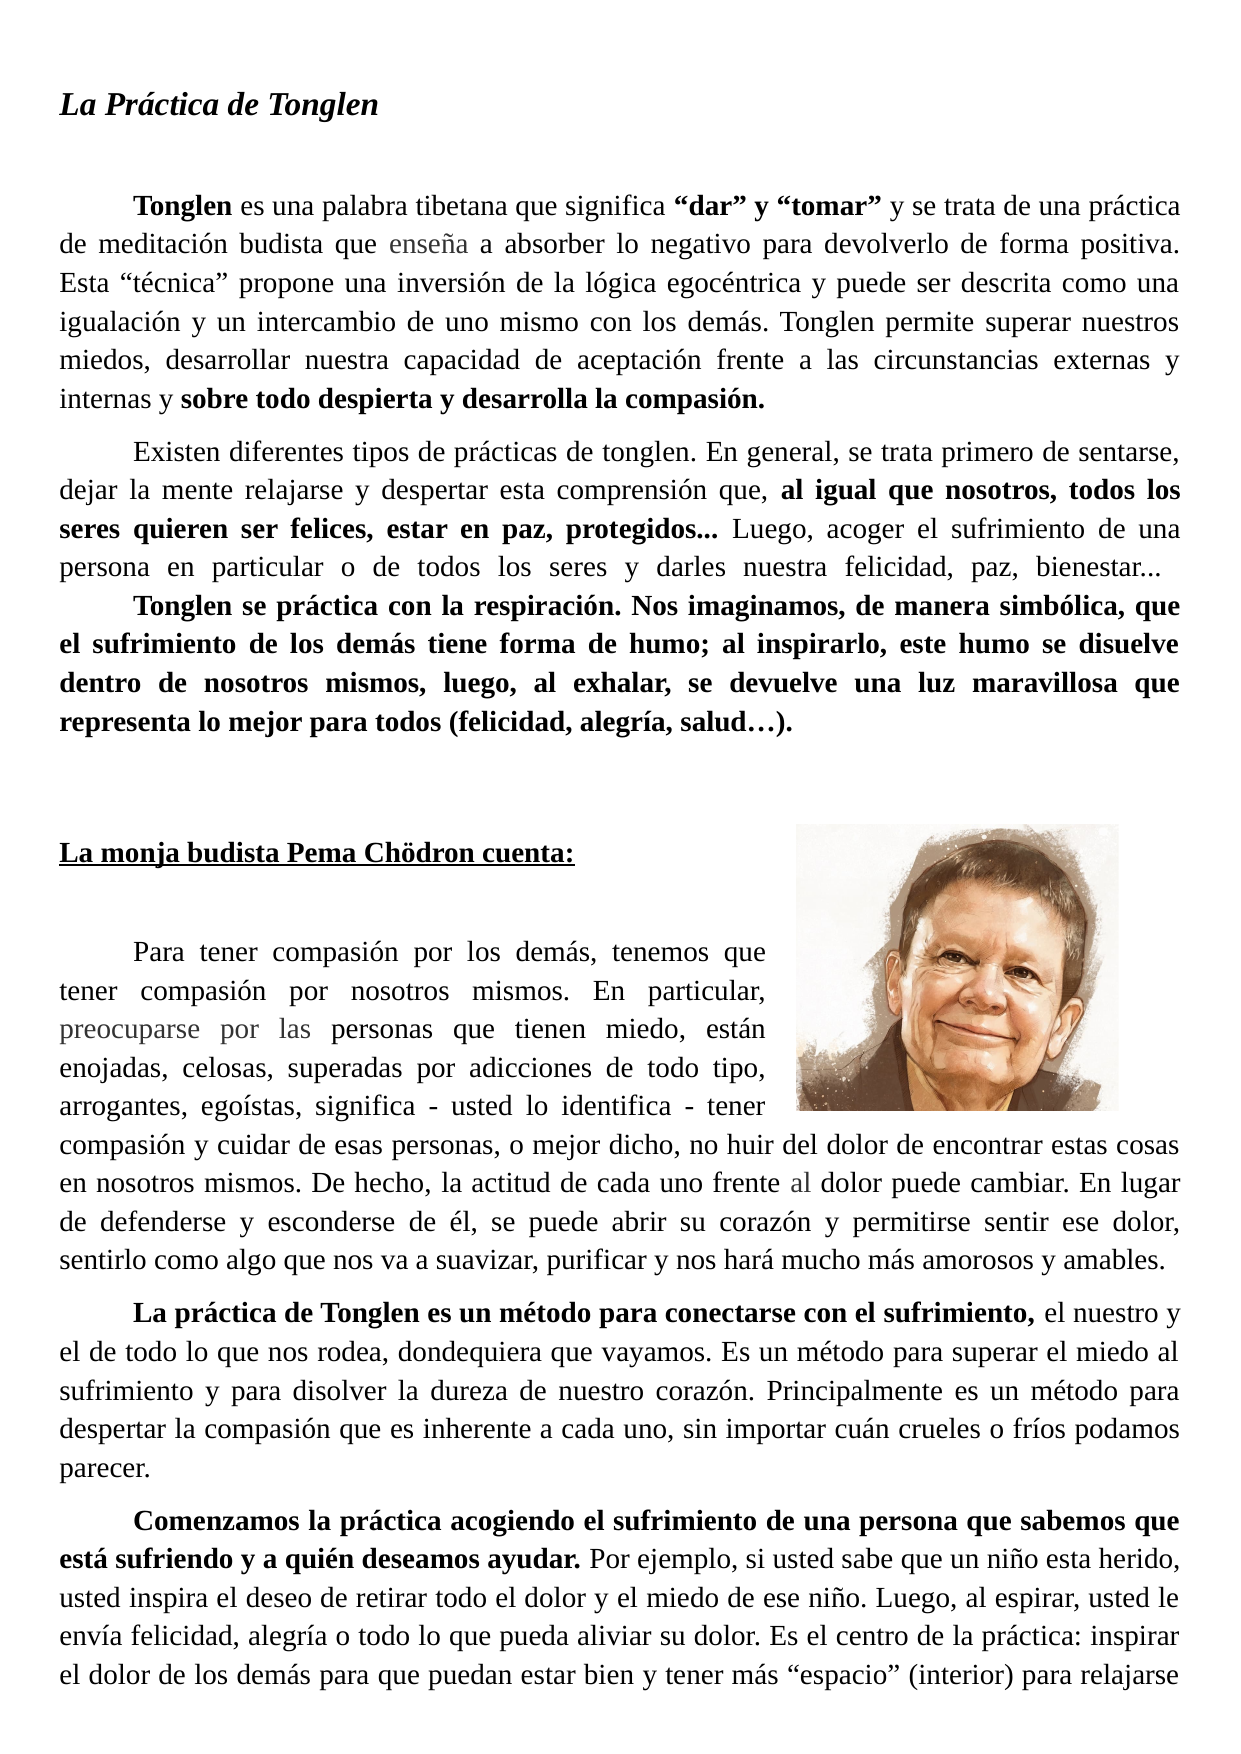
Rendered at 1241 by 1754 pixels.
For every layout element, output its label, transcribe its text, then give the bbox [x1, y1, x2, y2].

subtitle [1119, 835, 1181, 868]
text La práctica de Tonglen es un método para conectarse con el sufrimiento, el nuestro y el de todo lo que nos rodea, dondequiera que vayamos. Es un método para superar el miedo al sufrimiento y para disolver la dureza de nuestro corazón. Principalmente es un método para despertar la compasión que es inherente a cada uno, sin importar cuán crueles o fríos podamos parecer. [59, 1296, 1181, 1483]
text Para tener compasión por los demás, tenemos que tener compasión por nosotros mismos. En particular, preocuparse por las personas que tienen miedo, están enojadas, celosas, superadas por adicciones de todo tipo, arrogantes, egoístas, significa - usted lo identifica - tener compasión y cuidar de esas personas, o mejor dicho, no huir del dolor de encontrar estas cosas en nosotros mismos. De hecho, la actitud de cada uno frente al dolor puede cambiar. En lugar de defenderse y esconderse de él, se puede abrir su corazón y permitirse sentir ese dolor, sentirlo como algo que nos va a suavizar, purificar y nos hará mucho más amorosos y amables. [59, 934, 1181, 1276]
picture [796, 824, 1119, 1111]
subtitle La Práctica de Tonglen [59, 84, 1181, 122]
text Comenzamos la práctica acogiendo el sufrimiento de una persona que sabemos que está sufriendo y a quién deseamos ayudar. Por ejemplo, si usted sabe que un niño esta herido, usted inspira el deseo de retirar todo el dolor y el miedo de ese niño. Luego, al espirar, usted le envía felicidad, alegría o todo lo que pueda aliviar su dolor. Es el centro de la práctica: inspirar el dolor de los demás para que puedan estar bien y tener más “espacio” (interior) para relajarse [59, 1503, 1181, 1691]
text Existen diferentes tipos de prácticas de tonglen. En general, se trata primero de sentarse, dejar la mente relajarse y despertar esta comprensión que, al igual que nosotros, todos los seres quieren ser felices, estar en paz, protegidos... Luego, acoger el sufrimiento de una persona en particular o de todos los seres y darles nuestra felicidad, paz, bienestar... Tonglen se práctica con la respiración. Nos imaginamos, de manera simbólica, que el sufrimiento de los demás tiene forma de humo; al inspirarlo, este humo se disuelve dentro de nosotros mismos, luego, al exhalar, se devuelve una luz maravillosa que representa lo mejor para todos (felicidad, alegría, salud…). [59, 434, 1181, 737]
text Tonglen es una palabra tibetana que significa “dar” y “tomar” y se trata de una práctica de meditación budista que enseña a absorber lo negativo para devolverlo de forma positiva. Esta “técnica” propone una inversión de la lógica egocéntrica y puede ser descrita como una igualación y un intercambio de uno mismo con los demás. Tonglen permite superar nuestros miedos, desarrollar nuestra capacidad de aceptación frente a las circunstancias externas y internas y sobre todo despierta y desarrolla la compasión. [59, 188, 1181, 414]
subtitle La monja budista Pema Chödron cuenta: [59, 835, 796, 868]
